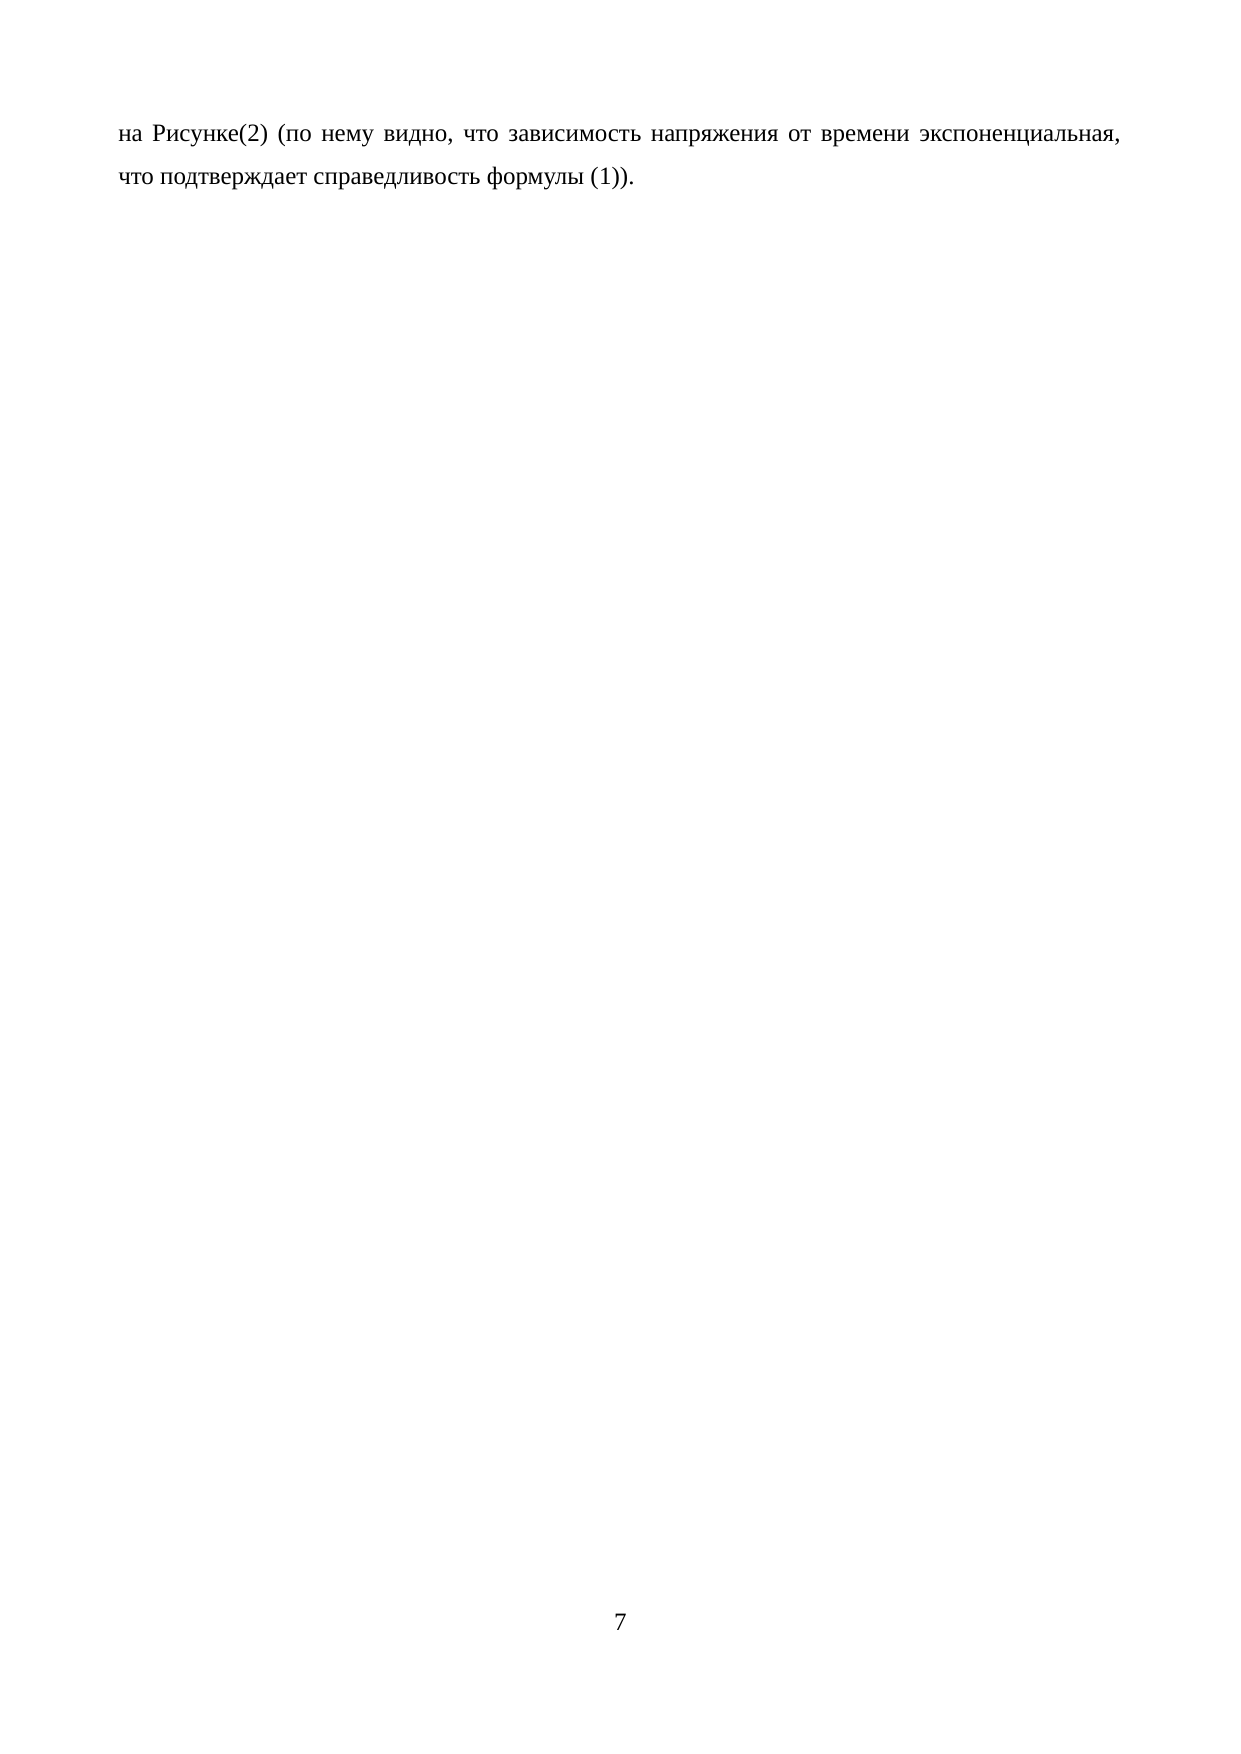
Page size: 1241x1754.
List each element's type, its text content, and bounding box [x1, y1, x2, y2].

text на Рисунке(2) (по нему видно, что зависимость напряжения от времени экспоненциальная, что подтверждает справедливость формулы (1)). [118, 118, 1122, 190]
